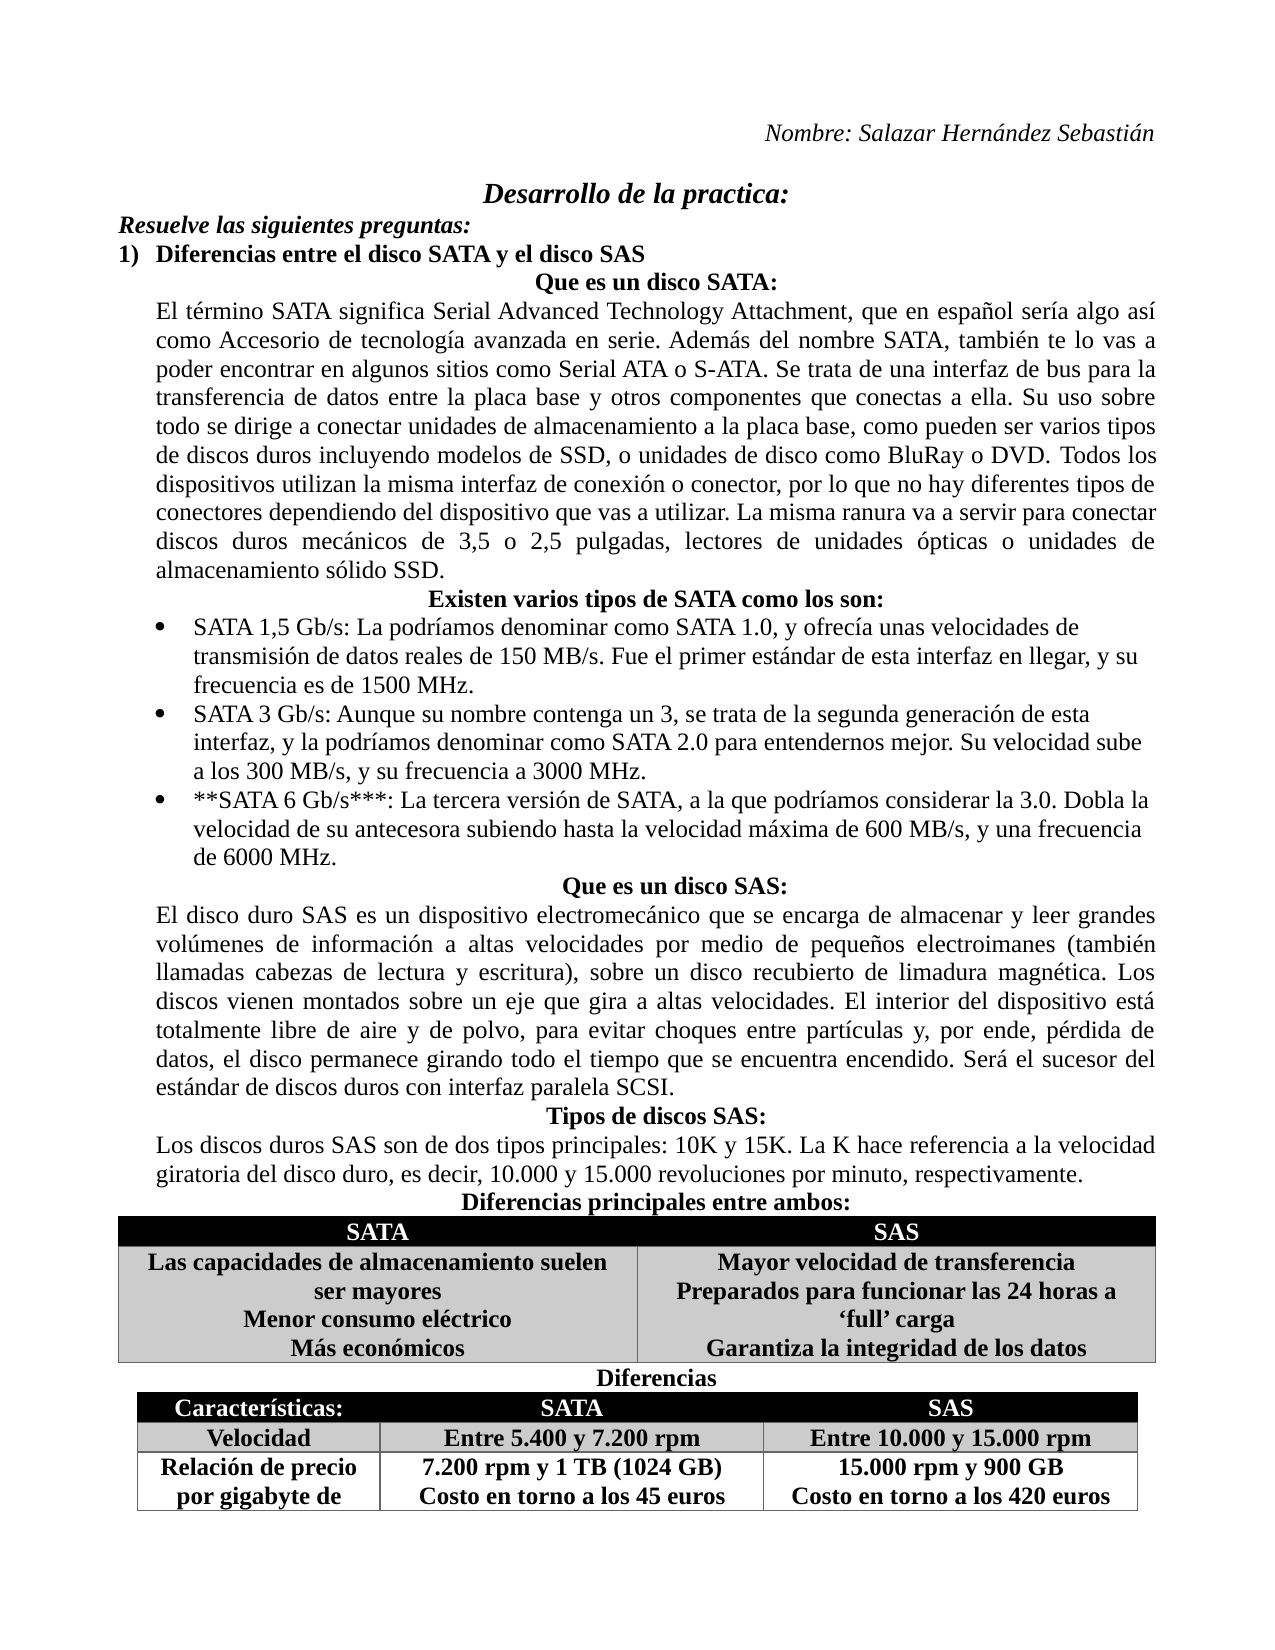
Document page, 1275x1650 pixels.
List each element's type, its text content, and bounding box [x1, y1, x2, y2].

list SATA 1,5 Gb/s: La podríamos denominar como SATA 1.0, y ofrecía unas velocidades de transmisión de datos reales de 150 MB/s. Fue el primer estándar de esta interfaz en llegar, y su frecuencia es de 1500 MHz. [156, 612, 1157, 699]
text Desarrollo de la practica: [118, 176, 1157, 210]
text El término SATA significa Serial Advanced Technology Attachment, que en español sería algo así como Accesorio de tecnología avanzada en serie. Además del nombre SATA, también te lo vas a poder encontrar en algunos sitios como Serial ATA o S-ATA. Se trata de una interfaz de bus para la transferencia de datos entre la placa base y otros componentes que conectas a ella. Su uso sobre todo se dirige a conectar unidades de almacenamiento a la placa base, como pueden ser varios tipos de discos duros incluyendo modelos de SSD, o unidades de disco como BluRay o DVD. Todos los dispositivos utilizan la misma interfaz de conexión o conector, por lo que no hay diferentes tipos de conectores dependiendo del dispositivo que vas a utilizar. La misma ranura va a servir para conectar discos duros mecánicos de 3,5 o 2,5 pulgadas, lectores de unidades ópticas o unidades de almacenamiento sólido SSD. [156, 296, 1157, 584]
text Diferencias principales entre ambos: [156, 1187, 1157, 1216]
list Que es un disco SAS: [193, 871, 1157, 900]
table_header SAS [637, 1217, 1155, 1246]
text Diferencias [156, 1363, 1157, 1392]
table_cell 15.000 rpm y 900 GB Costo en torno a los 420 euros [764, 1453, 1137, 1510]
text Resuelve las siguientes preguntas: [118, 210, 1157, 239]
list **SATA 6 Gb/s***: La tercera versión de SATA, a la que podríamos considerar la 3.0. Dobla la velocidad de su antecesora subiendo hasta la velocidad máxima de 600 MB/s, y una frecuencia de 6000 MHz. [156, 785, 1157, 871]
table_cell 7.200 rpm y 1 TB (1024 GB) Costo en torno a los 45 euros [381, 1453, 763, 1510]
text Existen varios tipos de SATA como los son: [156, 584, 1157, 612]
text Tipos de discos SAS: [156, 1101, 1157, 1130]
table_header SATA [380, 1393, 764, 1422]
table_header SATA [119, 1217, 637, 1246]
table_cell Mayor velocidad de transferencia Preparados para funcionar las 24 horas a ‘full’ carga Garantiza la integridad de los datos [638, 1247, 1155, 1362]
text Los discos duros SAS son de dos tipos principales: 10K y 15K. La K hace referencia a la velocidad giratoria del disco duro, es decir, 10.000 y 15.000 revoluciones por minuto, respectivamente. [156, 1130, 1157, 1187]
table_cell Relación de precio por gigabyte de [138, 1453, 379, 1510]
table_cell Entre 5.400 y 7.200 rpm [381, 1423, 763, 1451]
list Diferencias entre el disco SATA y el disco SAS [118, 239, 1157, 267]
text El disco duro SAS es un dispositivo electromecánico que se encarga de almacenar y leer grandes volúmenes de información a altas velocidades por medio de pequeños electroimanes (también llamadas cabezas de lectura y escritura), sobre un disco recubierto de limadura magnética. Los discos vienen montados sobre un eje que gira a altas velocidades. El interior del dispositivo está totalmente libre de aire y de polvo, para evitar choques entre partículas y, por ende, pérdida de datos, el disco permanece girando todo el tiempo que se encuentra encendido. Será el sucesor del estándar de discos duros con interfaz paralela SCSI. [156, 900, 1157, 1101]
text Que es un disco SATA: [156, 267, 1157, 296]
table_cell Las capacidades de almacenamiento suelen ser mayores Menor consumo eléctrico Más económicos [119, 1247, 637, 1362]
table_header Características: [138, 1393, 380, 1422]
table_cell Entre 10.000 y 15.000 rpm [764, 1423, 1137, 1451]
list SATA 3 Gb/s: Aunque su nombre contenga un 3, se trata de la segunda generación de esta interfaz, y la podríamos denominar como SATA 2.0 para entendernos mejor. Su velocidad sube a los 300 MB/s, y su frecuencia a 3000 MHz. [156, 699, 1157, 785]
table_cell Velocidad [138, 1423, 379, 1451]
table_header SAS [764, 1393, 1137, 1422]
